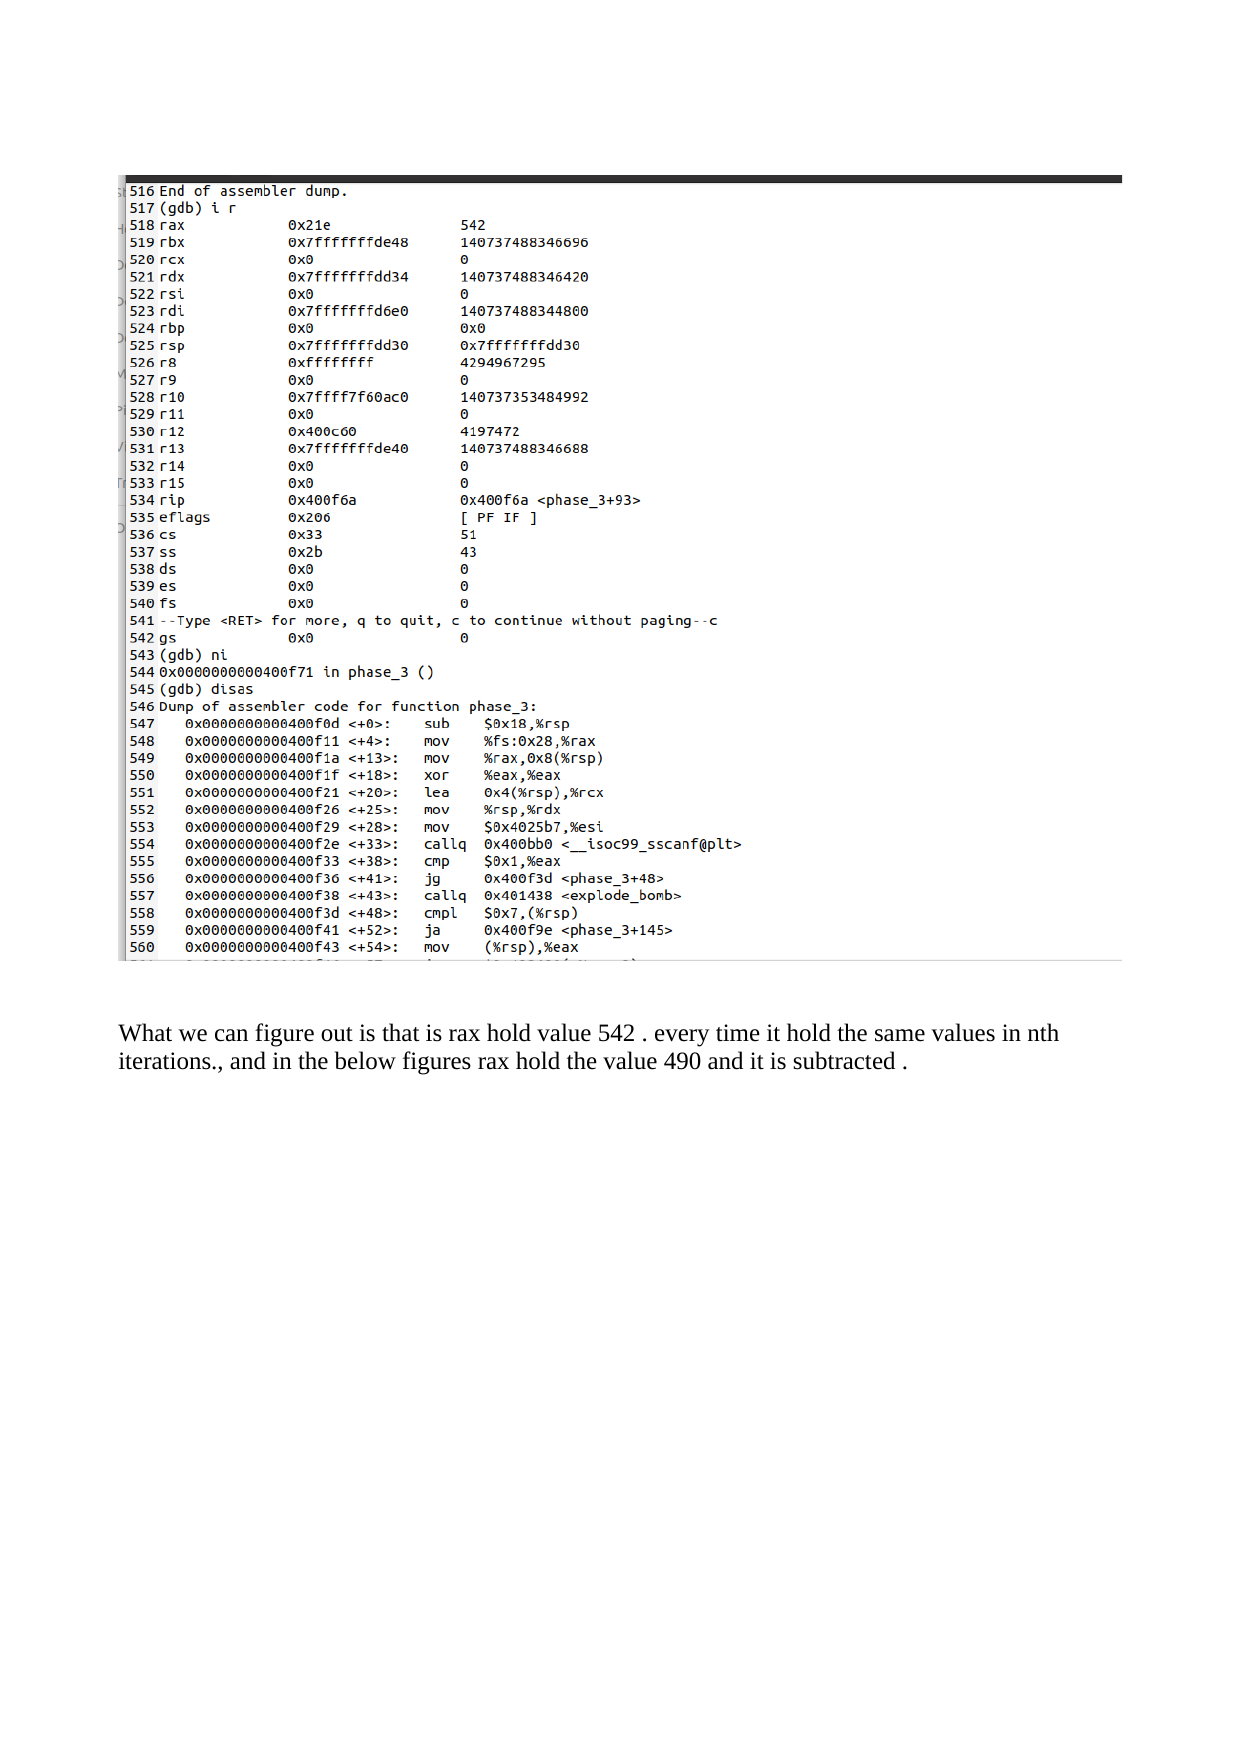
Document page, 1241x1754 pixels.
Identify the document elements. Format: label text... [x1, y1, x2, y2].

picture [118, 175, 1123, 961]
text What we can figure out is that is rax hold value 542 . every time it hold the same values in nth iterations., and in the below figures rax hold the value 490 and it is subtracted . [118, 1018, 1122, 1075]
